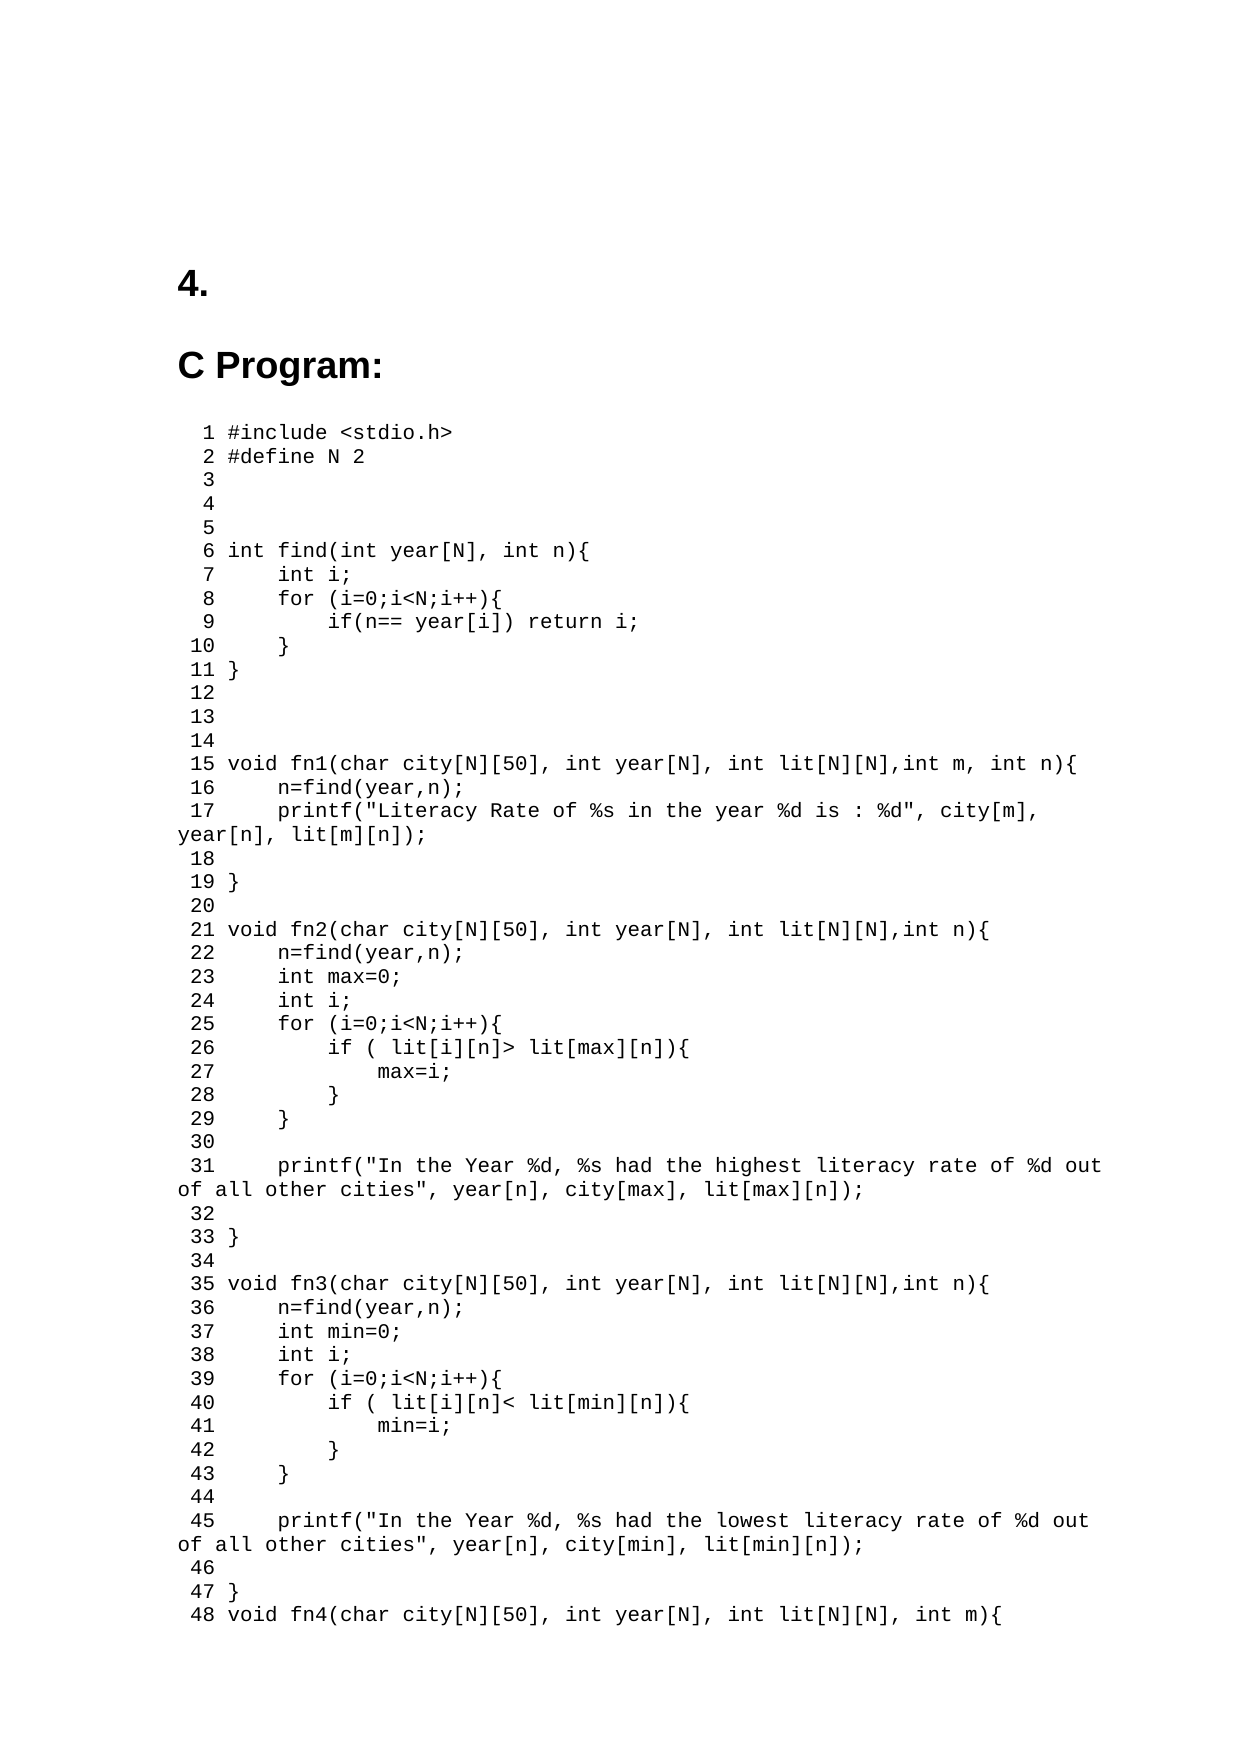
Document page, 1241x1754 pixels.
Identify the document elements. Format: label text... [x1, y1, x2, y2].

text 20 [177, 895, 1122, 919]
text 42 } [177, 1439, 1122, 1463]
text 9 if(n== year[i]) return i; [177, 611, 1122, 635]
subtitle 4. [177, 261, 1122, 305]
text 3 [177, 469, 1122, 493]
text 7 int i; [177, 564, 1122, 588]
text 32 [177, 1202, 1122, 1226]
text 23 int max=0; [177, 966, 1122, 990]
text 48 void fn4(char city[N][50], int year[N], int lit[N][N], int m){ [177, 1604, 1122, 1628]
text 43 } [177, 1463, 1122, 1486]
text 2 #define N 2 [177, 446, 1122, 469]
text 5 [177, 517, 1122, 540]
text 36 n=find(year,n); [177, 1297, 1122, 1321]
text 25 for (i=0;i<N;i++){ [177, 1013, 1122, 1037]
text 30 [177, 1132, 1122, 1155]
text 10 } [177, 635, 1122, 659]
text 6 int find(int year[N], int n){ [177, 540, 1122, 564]
text 12 [177, 682, 1122, 706]
text 38 int i; [177, 1344, 1122, 1368]
subtitle C Program: [177, 342, 1122, 386]
text 40 if ( lit[i][n]< lit[min][n]){ [177, 1392, 1122, 1415]
text 41 min=i; [177, 1415, 1122, 1439]
text 44 [177, 1486, 1122, 1510]
text 11 } [177, 659, 1122, 682]
text 45 printf("In the Year %d, %s had the lowest literacy rate of %d out of all other cities", year[n], city[min], lit[min][n]); [177, 1510, 1122, 1557]
text 26 if ( lit[i][n]> lit[max][n]){ [177, 1037, 1122, 1061]
text 21 void fn2(char city[N][50], int year[N], int lit[N][N],int n){ [177, 919, 1122, 942]
text 46 [177, 1557, 1122, 1581]
text 4 [177, 493, 1122, 517]
text 17 printf("Literacy Rate of %s in the year %d is : %d", city[m], year[n], lit[m][n]); [177, 801, 1122, 848]
text 39 for (i=0;i<N;i++){ [177, 1368, 1122, 1392]
text 16 n=find(year,n); [177, 777, 1122, 801]
text 29 } [177, 1108, 1122, 1132]
text 8 for (i=0;i<N;i++){ [177, 588, 1122, 611]
text 13 [177, 706, 1122, 729]
text 31 printf("In the Year %d, %s had the highest literacy rate of %d out of all other cities", year[n], city[max], lit[max][n]); [177, 1155, 1122, 1202]
text 1 #include <stdio.h> [177, 422, 1122, 446]
text 24 int i; [177, 990, 1122, 1013]
text 22 n=find(year,n); [177, 942, 1122, 966]
text 33 } [177, 1226, 1122, 1250]
text 34 [177, 1250, 1122, 1273]
text 19 } [177, 871, 1122, 895]
text 27 max=i; [177, 1061, 1122, 1084]
text 14 [177, 729, 1122, 753]
text 15 void fn1(char city[N][50], int year[N], int lit[N][N],int m, int n){ [177, 753, 1122, 777]
text 35 void fn3(char city[N][50], int year[N], int lit[N][N],int n){ [177, 1273, 1122, 1297]
text 28 } [177, 1084, 1122, 1108]
text 47 } [177, 1581, 1122, 1604]
text 18 [177, 848, 1122, 871]
text 37 int min=0; [177, 1321, 1122, 1344]
